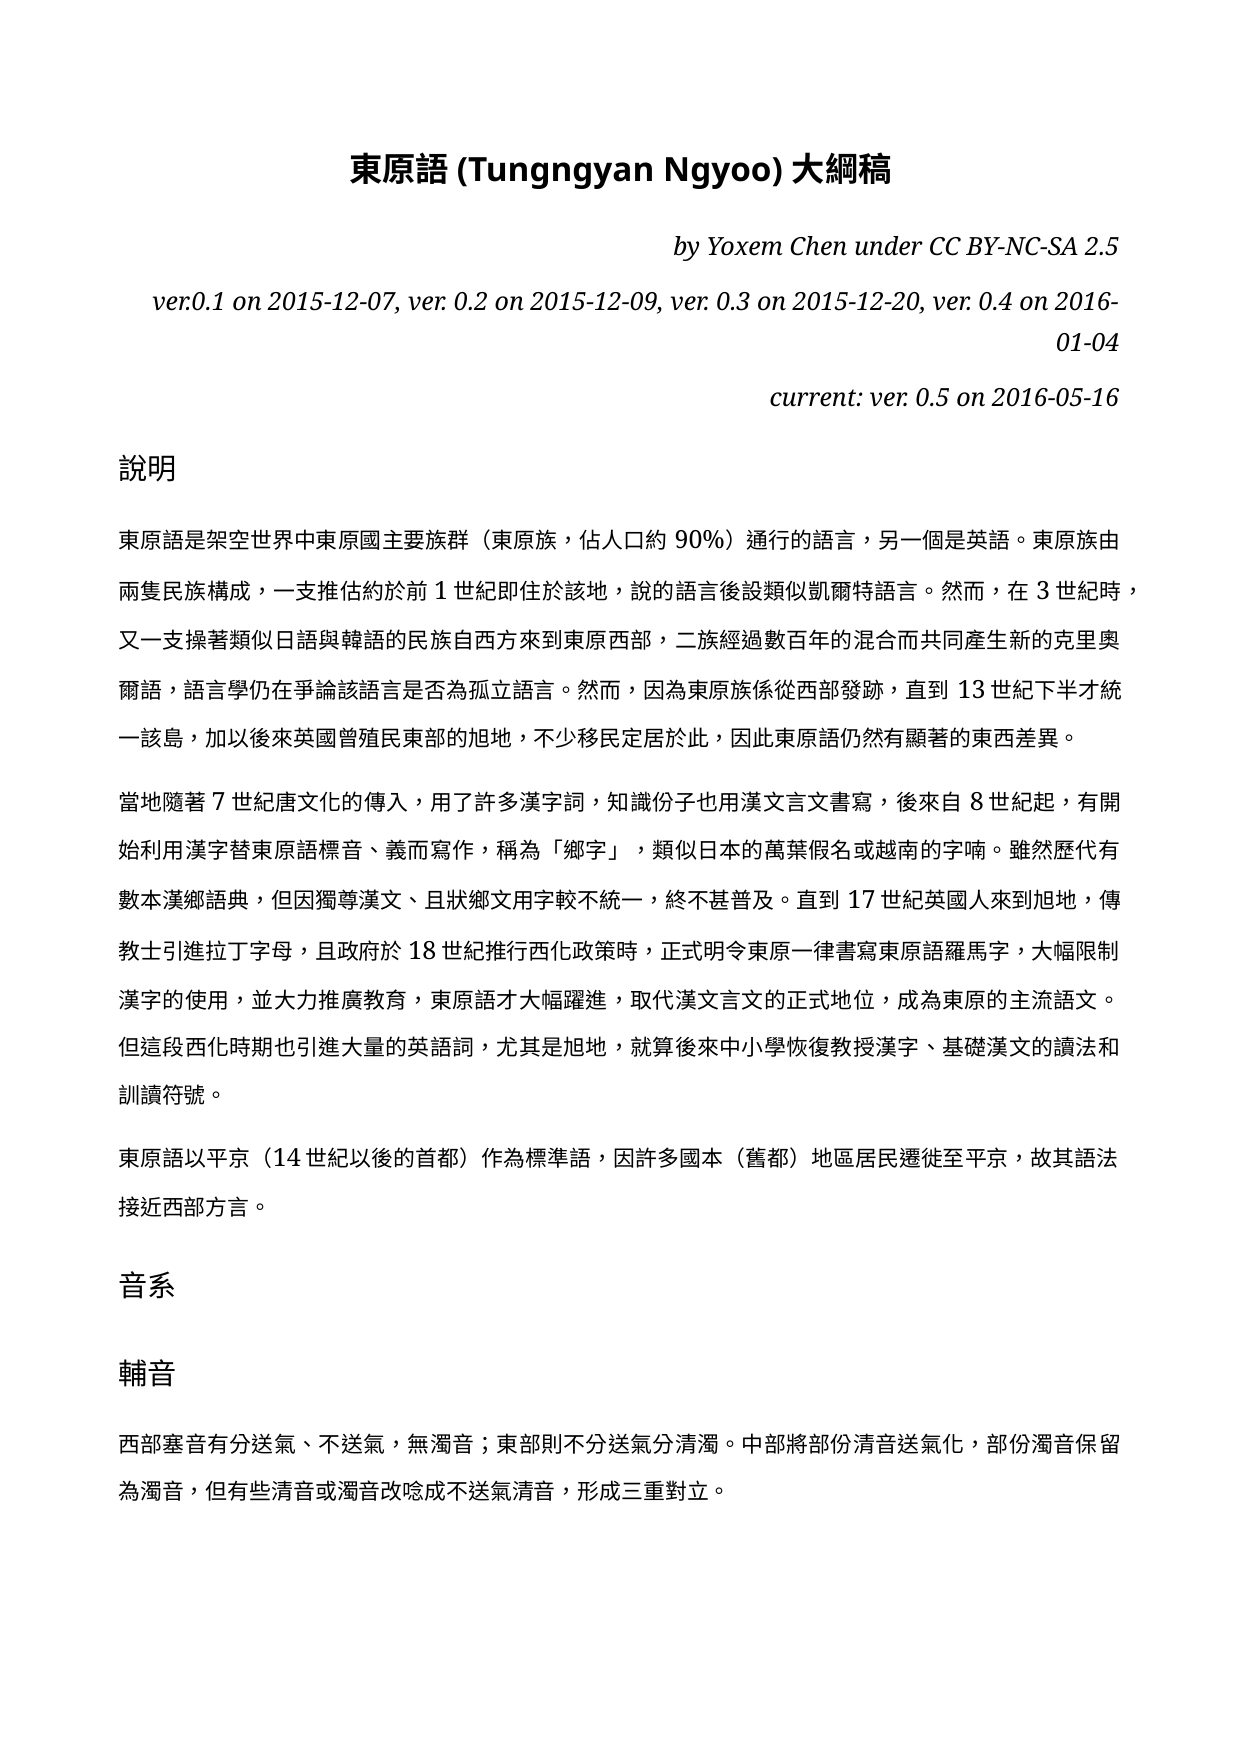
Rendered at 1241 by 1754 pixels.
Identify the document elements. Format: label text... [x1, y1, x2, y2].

text 東原語以平京（14世紀以後的首都）作為標準語，因許多國本（舊都）地區居民遷徙至平京，故其語法接近西部方言。 [118, 1140, 1122, 1221]
subtitle 音系 [118, 1262, 1122, 1304]
text current: ver. 0.5 on 2016-05-16 [118, 380, 1122, 414]
text ver.0.1 on 2015-12-07, ver. 0.2 on 2015-12-09, ver. 0.3 on 2015-12-20, ver. 0.4 on 2016-01-04 [118, 284, 1122, 358]
text 東原語是架空世界中東原國主要族群（東原族，佔人口約90%）通行的語言，另一個是英語。東原族由兩隻民族構成，一支推估約於前1世紀即住於該地，說的語言後設類似凱爾特語言。然而，在3世紀時，又一支操著類似日語與韓語的民族自西方來到東原西部，二族經過數百年的混合而共同產生新的克里奧爾語，語言學仍在爭論該語言是否為孤立語言。然而，因為東原族係從西部發跡，直到13世紀下半才統一該島，加以後來英國曾殖民東部的旭地，不少移民定居於此，因此東原語仍然有顯著的東西差異。 [118, 522, 1122, 753]
text by Yoxem Chen under CC BY-NC-SA 2.5 [118, 228, 1122, 262]
subtitle 輔音 [118, 1351, 1122, 1393]
text 當地隨著7世紀唐文化的傳入，用了許多漢字詞，知識份子也用漢文言文書寫，後來自8世紀起，有開始利用漢字替東原語標音、義而寫作，稱為「鄉字」，類似日本的萬葉假名或越南的字喃。雖然歷代有數本漢鄉語典，但因獨尊漢文、且狀鄉文用字較不統一，終不甚普及。直到17世紀英國人來到旭地，傳教士引進拉丁字母，且政府於18世紀推行西化政策時，正式明令東原一律書寫東原語羅馬字，大幅限制漢字的使用，並大力推廣教育，東原語才大幅躍進，取代漢文言文的正式地位，成為東原的主流語文。但這段西化時期也引進大量的英語詞，尤其是旭地，就算後來中小學恢復教授漢字、基礎漢文的讀法和訓讀符號。 [118, 783, 1122, 1109]
text 西部塞音有分送氣、不送氣，無濁音；東部則不分送氣分清濁。中部將部份清音送氣化，部份濁音保留為濁音，但有些清音或濁音改唸成不送氣清音，形成三重對立。 [118, 1427, 1122, 1506]
subtitle 東原語 (Tungngyan Ngyoo) 大綱稿 [118, 143, 1122, 192]
subtitle 說明 [118, 446, 1122, 488]
